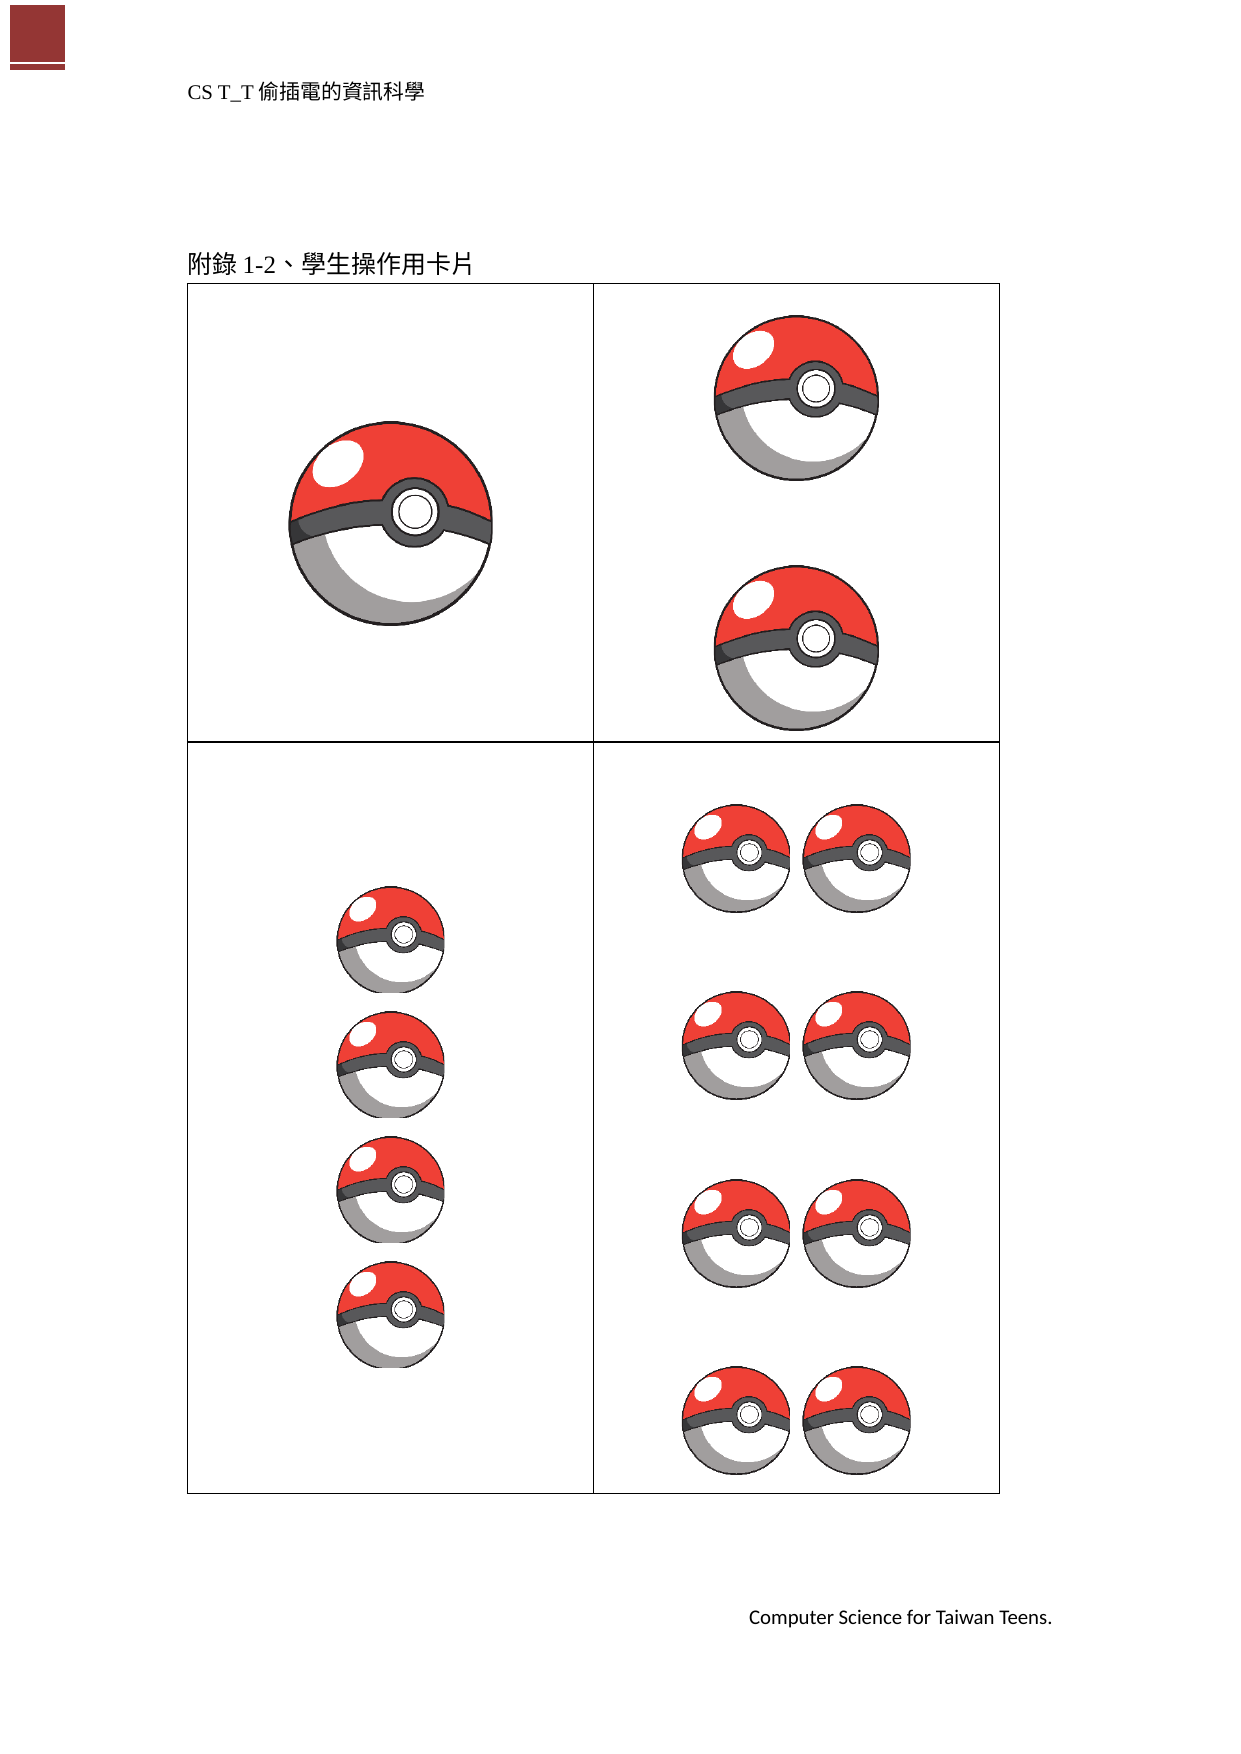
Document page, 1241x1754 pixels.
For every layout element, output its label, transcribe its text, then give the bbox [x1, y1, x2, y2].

table_header [594, 284, 999, 741]
table_cell [594, 743, 999, 1492]
table_cell [188, 743, 593, 1492]
text 附錄1-2、學生操作用卡片 [187, 221, 1053, 283]
table_header [188, 284, 593, 741]
